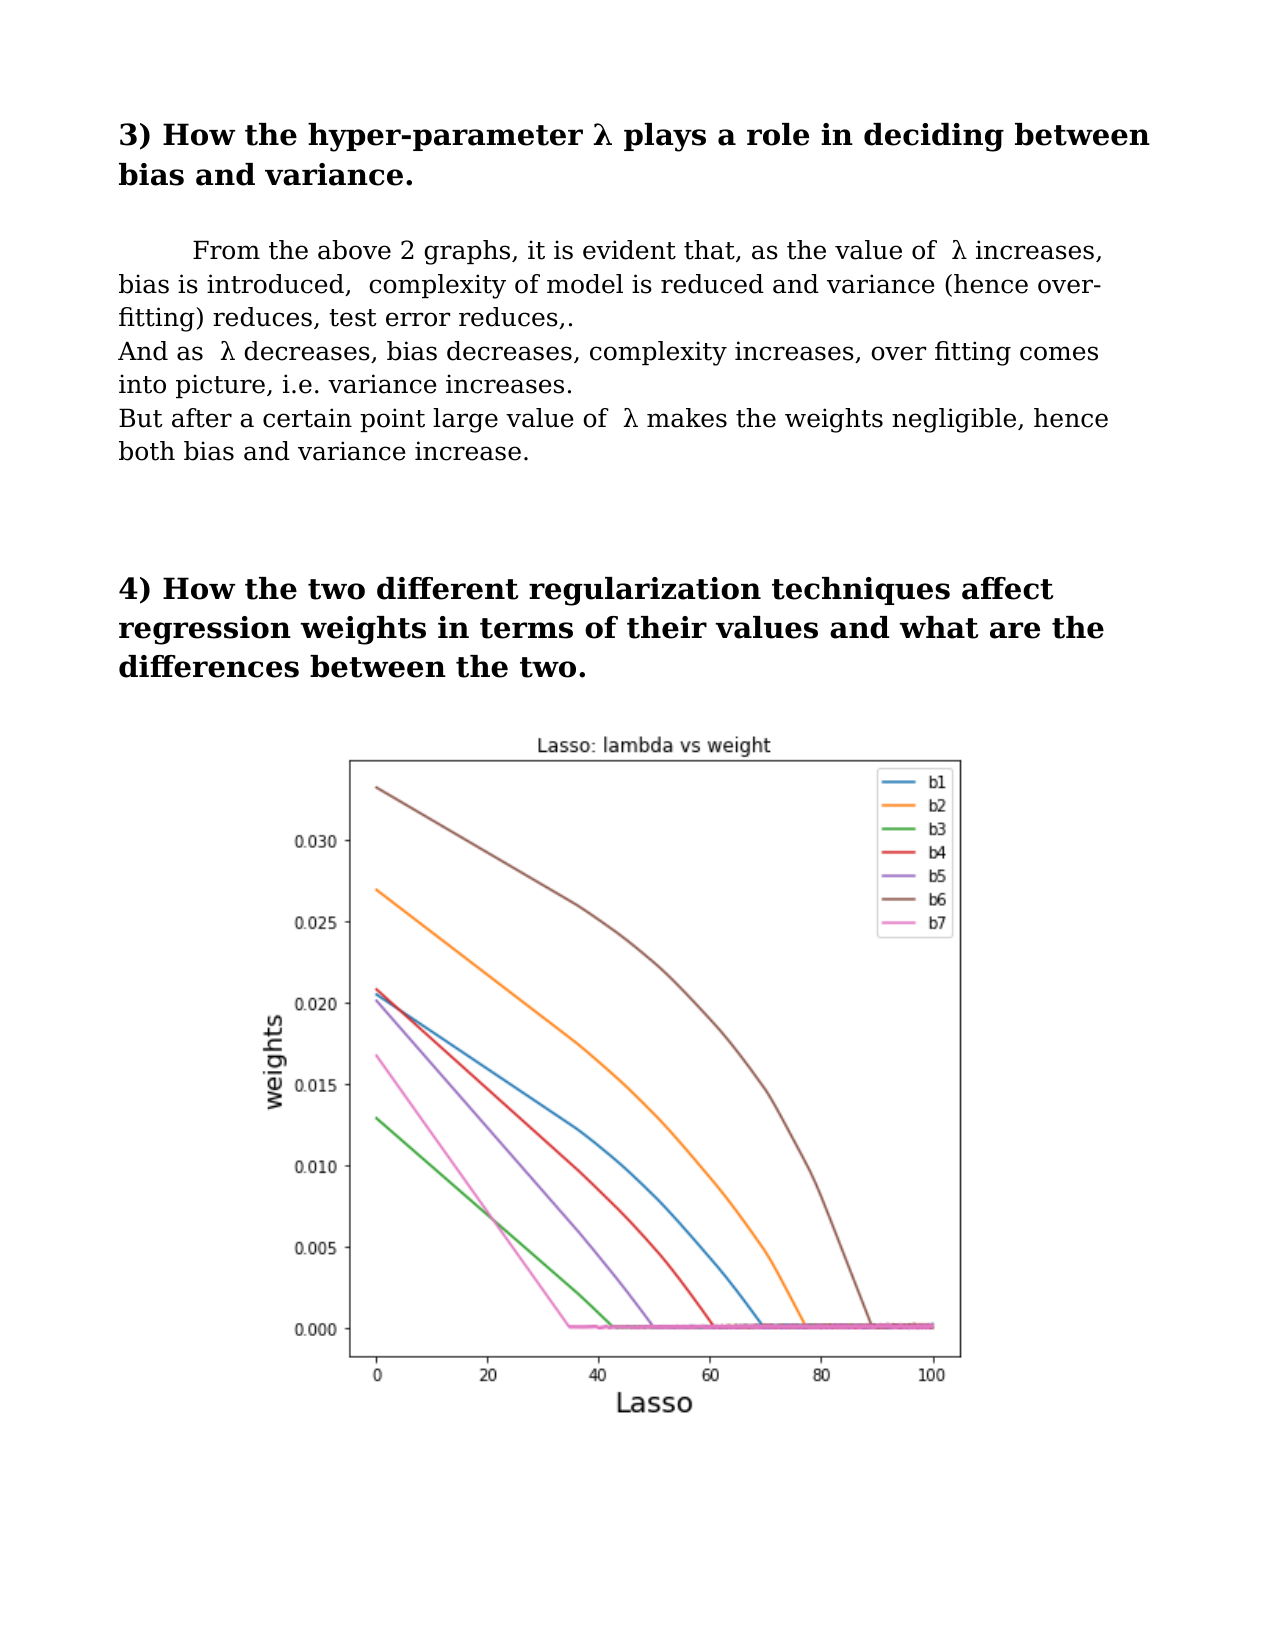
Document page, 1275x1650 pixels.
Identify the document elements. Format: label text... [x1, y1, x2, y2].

text 4) How the two different regularization techniques affect regression weights in terms of their values and what are the differences between the two. [118, 572, 1157, 685]
picture [232, 729, 1043, 1433]
text From the above 2 graphs, it is evident that, as the value of λ increases, bias is introduced, complexity of model is reduced and variance (hence over-fitting) reduces, test error reduces,. [118, 236, 1157, 332]
text And as λ decreases, bias decreases, complexity increases, over fitting comes into picture, i.e. variance increases. [118, 337, 1157, 399]
text But after a certain point large value of λ makes the weights negligible, hence both bias and variance increase. [118, 404, 1157, 467]
text 3) How the hyper-parameter λ plays a role in deciding between bias and variance. [118, 118, 1157, 192]
